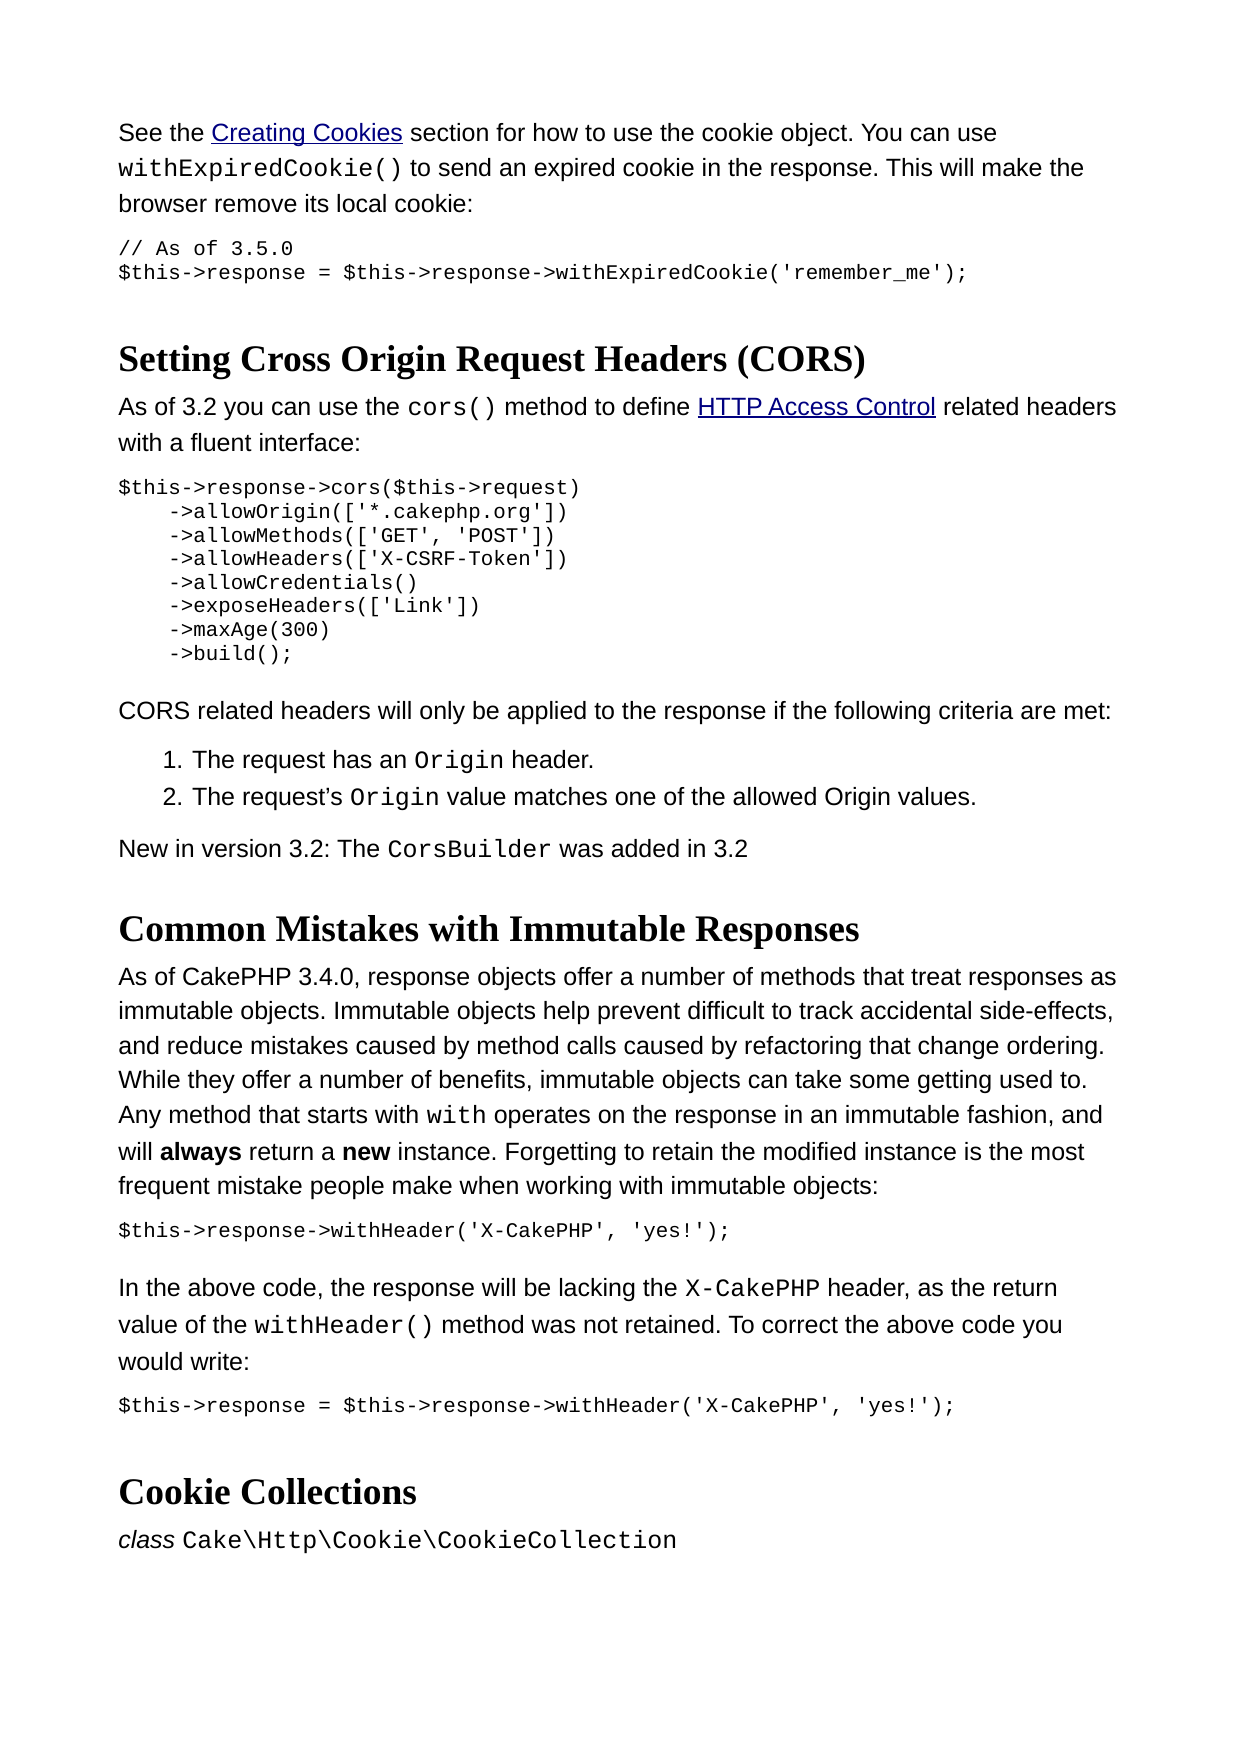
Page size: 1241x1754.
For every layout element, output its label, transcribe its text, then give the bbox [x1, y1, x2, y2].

text See the Creating Cookies section for how to use the cookie object. You can use withExpiredCookie() to send an expired cookie in the response. This will make the browser remove its local cookie: [118, 118, 1122, 218]
subtitle Cookie Collections [118, 1469, 1122, 1513]
text $this->response = $this->response->withExpiredCookie('remember_me'); [118, 262, 1122, 286]
text In the above code, the response will be lacking the X-CakePHP header, as the return value of the withHeader() method was not retained. To correct the above code you would write: [118, 1273, 1122, 1375]
text ->allowHeaders(['X-CSRF-Token']) [118, 548, 1122, 572]
subtitle Common Mistakes with Immutable Responses [118, 906, 1122, 949]
subtitle Setting Cross Origin Request Headers (CORS) [118, 336, 1122, 379]
list The request’s Origin value matches one of the allowed Origin values. [162, 782, 1122, 813]
subtitle class Cake\Http\Cookie\CookieCollection [118, 1525, 1122, 1556]
text ->allowOrigin(['*.cakephp.org']) [118, 501, 1122, 524]
text New in version 3.2: The CorsBuilder was added in 3.2 [118, 834, 1122, 865]
text ->allowMethods(['GET', 'POST']) [118, 524, 1122, 548]
text ->exposeHeaders(['Link']) [118, 596, 1122, 619]
text // As of 3.5.0 [118, 238, 1122, 262]
text $this->response->cors($this->request) [118, 477, 1122, 501]
list The request has an Origin header. [162, 745, 1122, 776]
text ->build(); [118, 643, 1122, 666]
text As of 3.2 you can use the cors() method to define HTTP Access Control related headers with a fluent interface: [118, 392, 1122, 457]
text $this->response->withHeader('X-CakePHP', 'yes!'); [118, 1220, 1122, 1244]
text As of CakePHP 3.4.0, response objects offer a number of methods that treat responses as immutable objects. Immutable objects help prevent difficult to track accidental side-effects, and reduce mistakes caused by method calls caused by refactoring that change ordering. While they offer a number of benefits, immutable objects can take some getting used to. Any method that starts with with operates on the response in an immutable fashion, and will always return a new instance. Forgetting to retain the modified instance is the most frequent mistake people make when working with immutable objects: [118, 962, 1122, 1200]
text ->allowCredentials() [118, 572, 1122, 596]
text ->maxAge(300) [118, 619, 1122, 643]
text CORS related headers will only be applied to the response if the following criteria are met: [118, 696, 1122, 725]
text $this->response = $this->response->withHeader('X-CakePHP', 'yes!'); [118, 1396, 1122, 1419]
